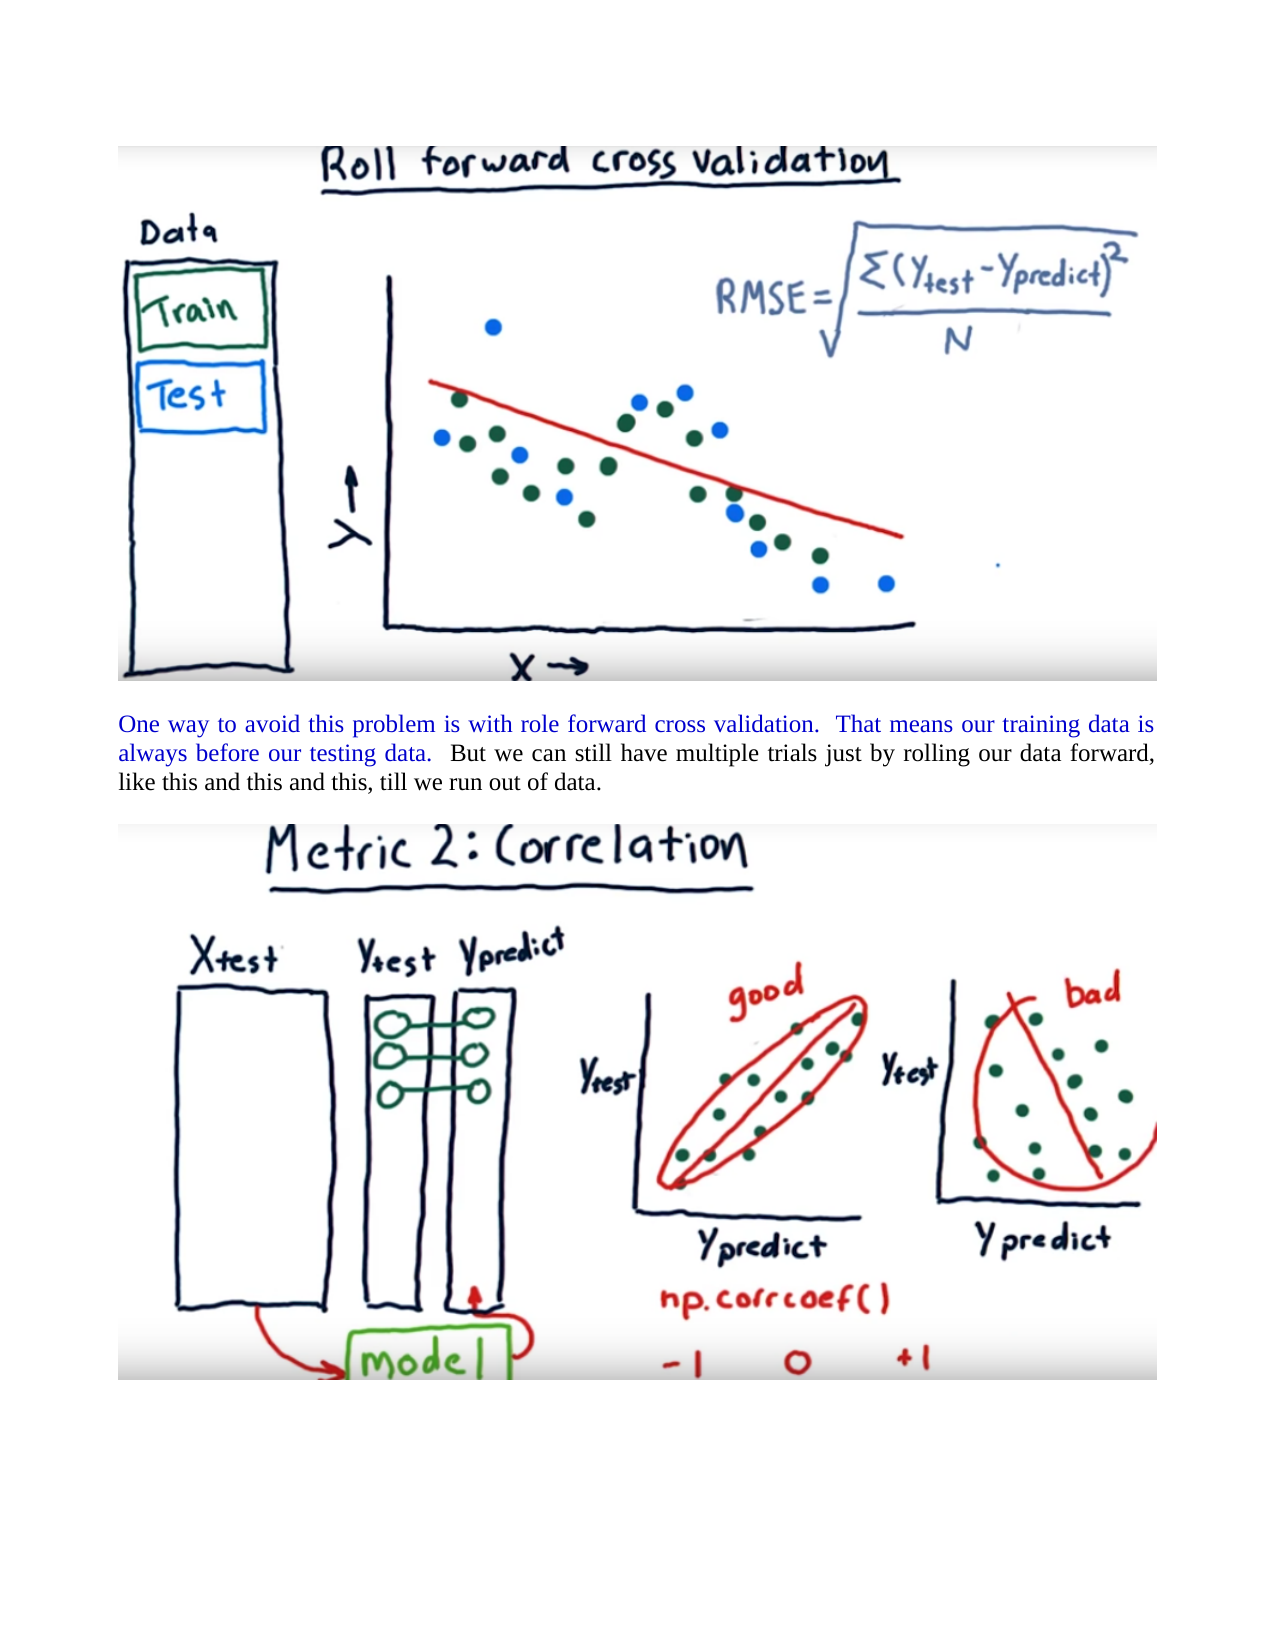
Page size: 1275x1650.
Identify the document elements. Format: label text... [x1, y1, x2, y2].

picture [118, 824, 1157, 1380]
picture [118, 146, 1157, 681]
text One way to avoid this problem is with role forward cross validation. That means our training data is always before our testing data. But we can still have multiple trials just by rolling our data forward, like this and this and this, till we run out of data. [118, 709, 1157, 795]
